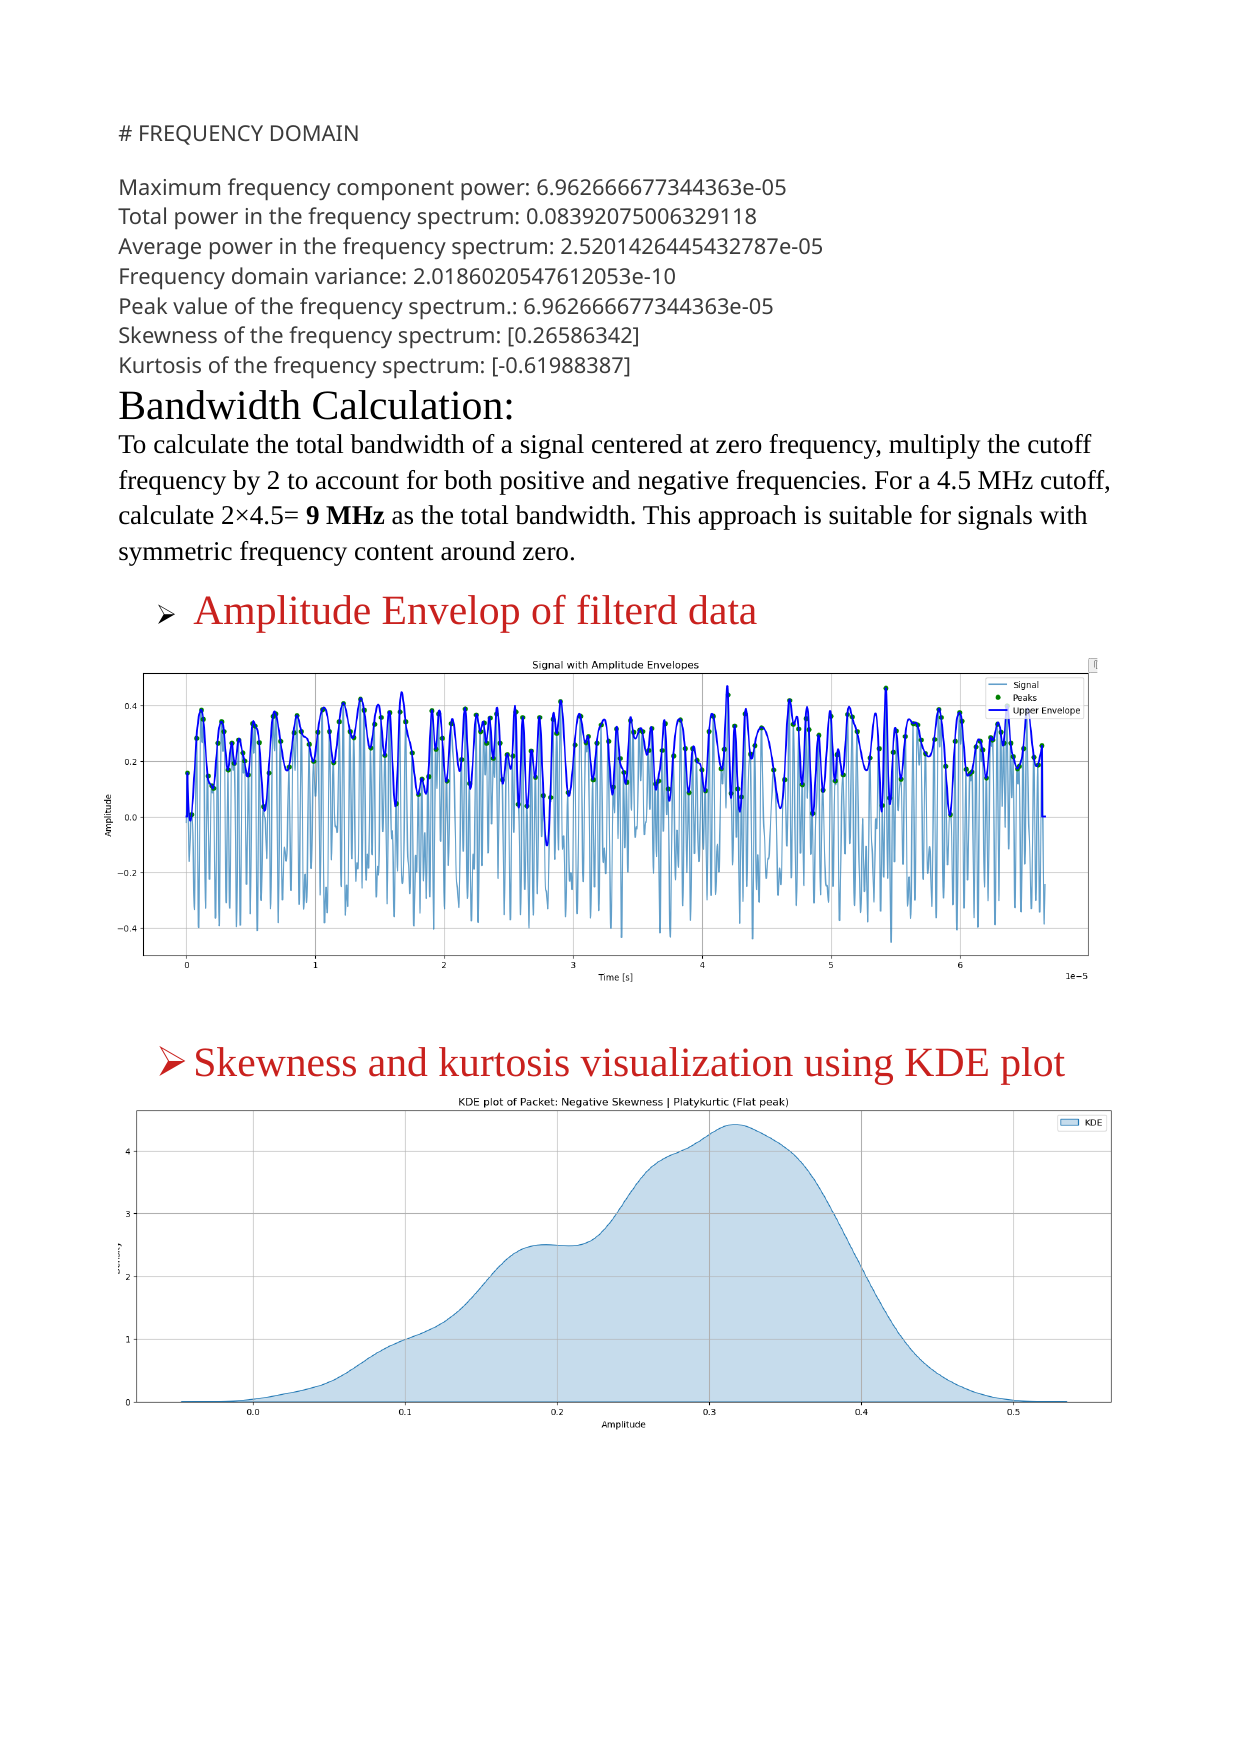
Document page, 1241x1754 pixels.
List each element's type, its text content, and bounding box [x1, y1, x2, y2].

text # FREQUENCY DOMAIN [118, 118, 1122, 148]
text Bandwidth Calculation: [118, 380, 1122, 428]
text Frequency domain variance: 2.0186020547612053e-10 [118, 261, 1122, 291]
list Amplitude Envelop of filterd data [156, 586, 1122, 1019]
text Kurtosis of the frequency spectrum: [-0.61988387] [118, 350, 1122, 380]
text Skewness of the frequency spectrum: [0.26586342] [118, 321, 1122, 350]
text Average power in the frequency spectrum: 2.5201426445432787e-05 [118, 231, 1122, 261]
text Total power in the frequency spectrum: 0.08392075006329118 [118, 201, 1122, 231]
text Maximum frequency component power: 6.962666677344363e-05 [118, 172, 1122, 201]
list Skewness and kurtosis visualization using KDE plot [156, 1038, 1122, 1086]
text Peak value of the frequency spectrum.: 6.962666677344363e-05 [118, 291, 1122, 321]
picture [93, 651, 1098, 988]
picture [118, 1086, 1123, 1433]
text To calculate the total bandwidth of a signal centered at zero frequency, multiply the cutoff frequency by 2 to account for both positive and negative frequencies. For a 4.5 MHz cutoff, calculate 2×4.5= 9 MHz as the total bandwidth. This approach is suitable for signals with symmetric frequency content around zero. [118, 428, 1122, 566]
